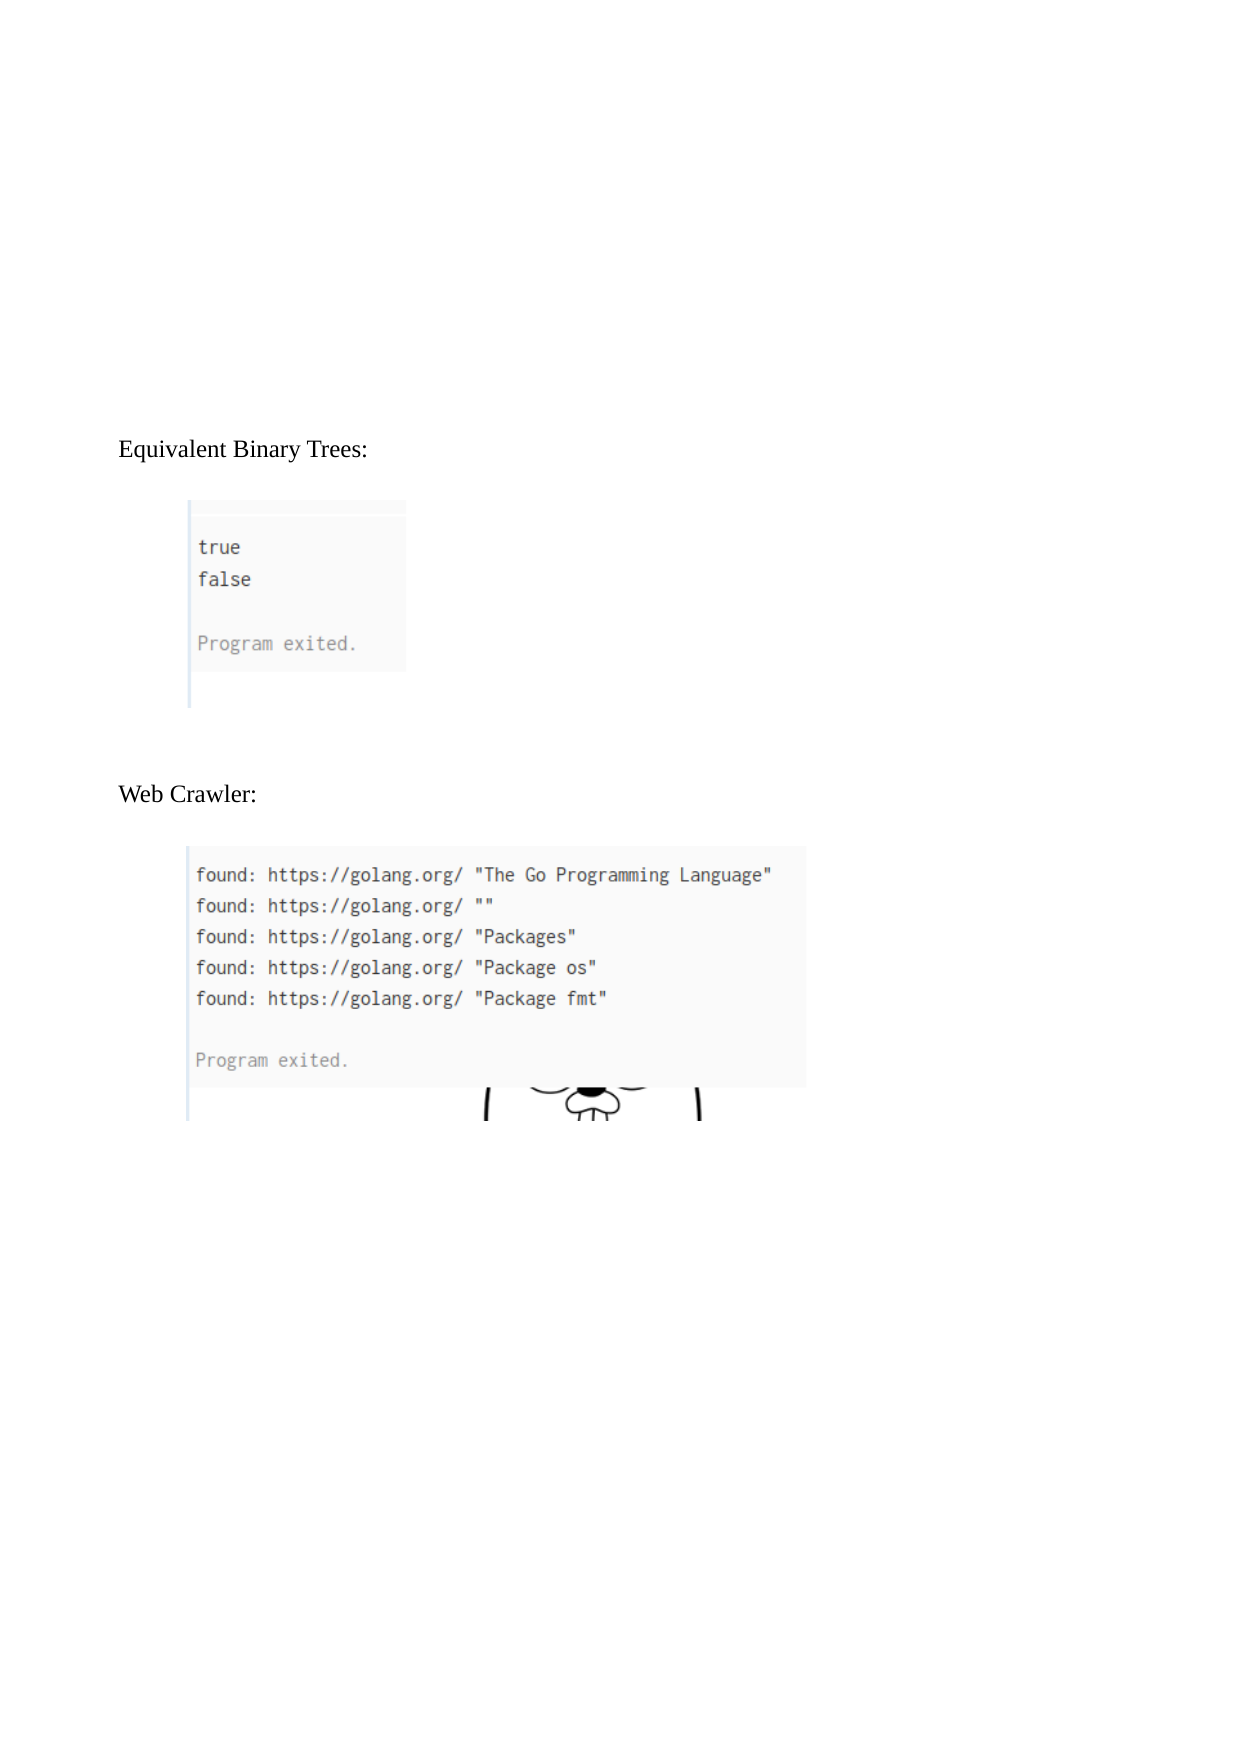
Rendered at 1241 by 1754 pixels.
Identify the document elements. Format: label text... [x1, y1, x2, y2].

text Equivalent Binary Trees: [118, 434, 1122, 463]
picture [234, 666, 407, 708]
text Web Crawler: [118, 779, 1122, 808]
